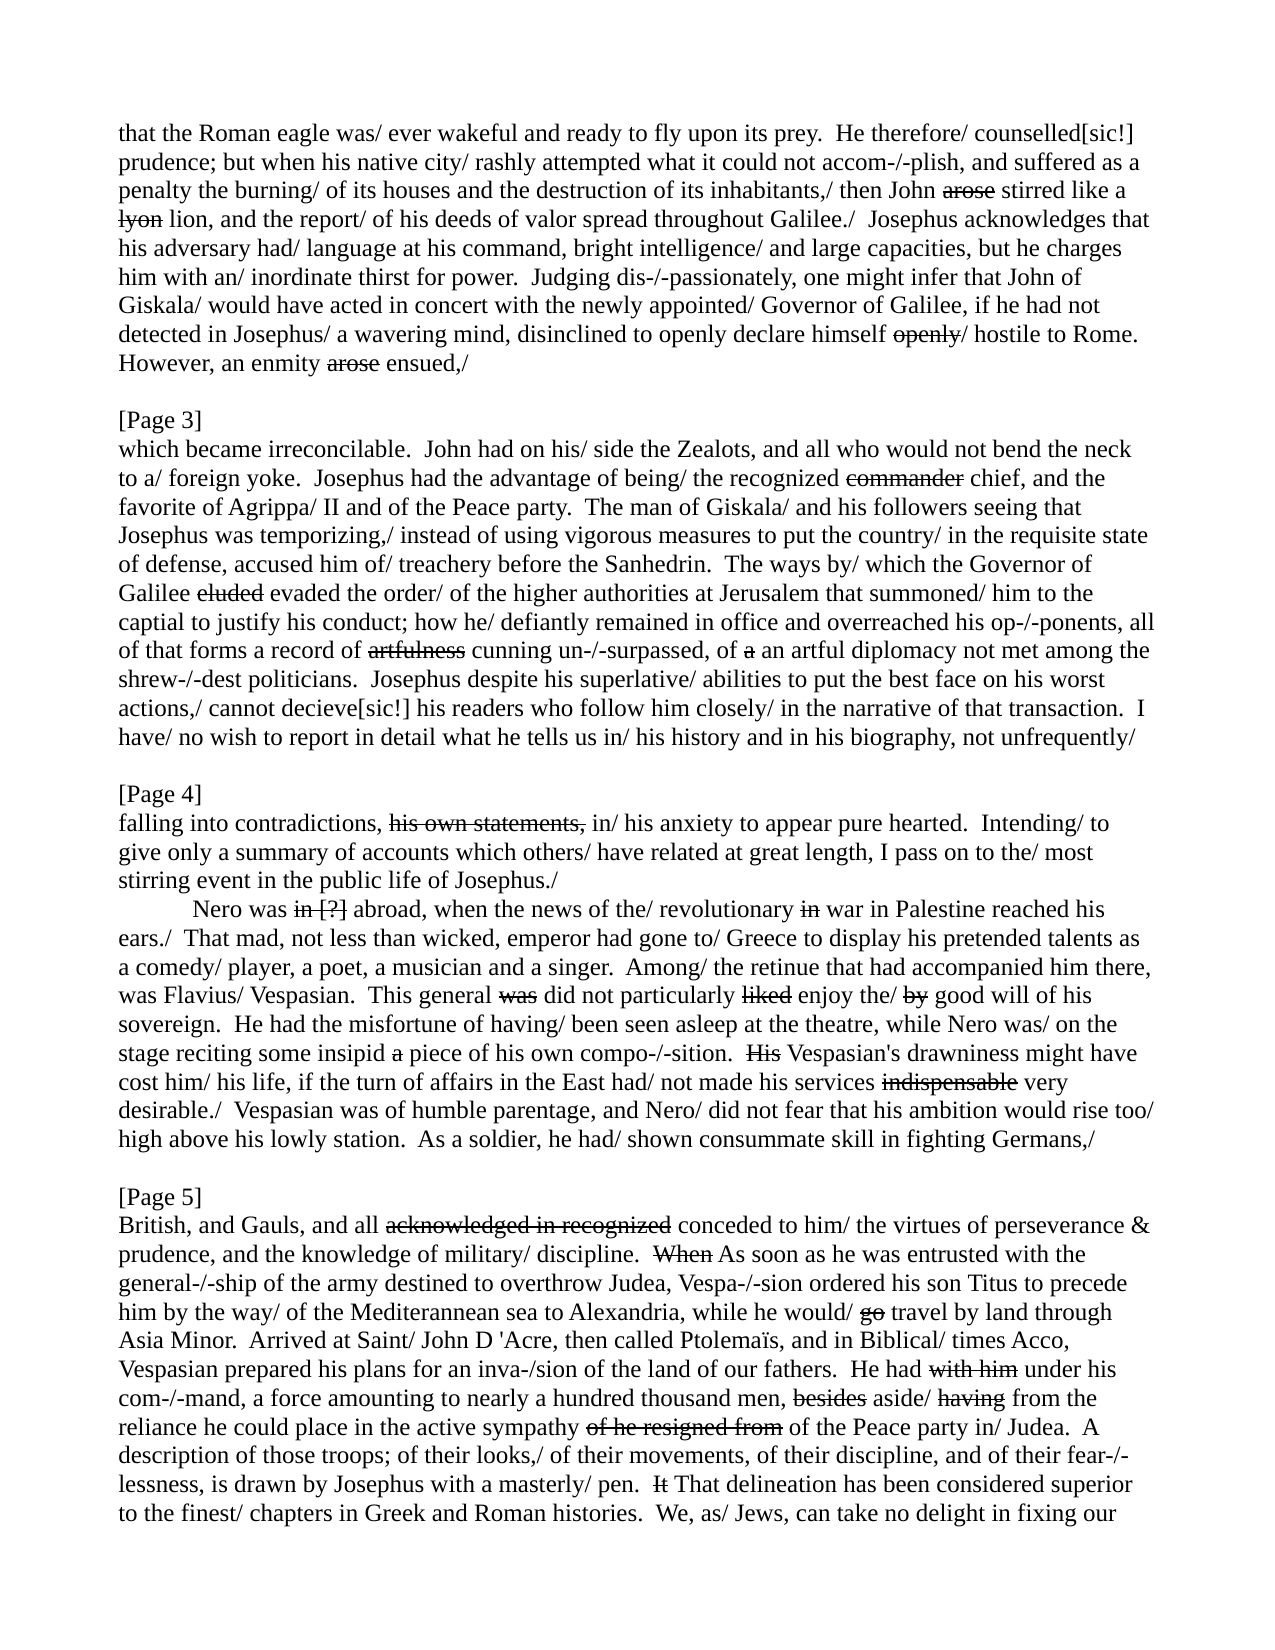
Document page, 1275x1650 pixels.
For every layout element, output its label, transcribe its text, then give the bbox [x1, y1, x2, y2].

text [Page 5] [118, 1182, 1157, 1211]
text Nero was in [?] abroad, when the news of the/ revolutionary in war in Palestine reached his ears./ That mad, not less than wicked, emperor had gone to/ Greece to display his pretended talents as a comedy/ player, a poet, a musician and a singer. Among/ the retinue that had accompanied him there, was Flavius/ Vespasian. This general was did not particularly liked enjoy the/ by good will of his sovereign. He had the misfortune of having/ been seen asleep at the theatre, while Nero was/ on the stage reciting some insipid a piece of his own compo-/-sition. His Vespasian's drawniness might have cost him/ his life, if the turn of affairs in the East had/ not made his services indispensable very desirable./ Vespasian was of humble parentage, and Nero/ did not fear that his ambition would rise too/ high above his lowly station. As a soldier, he had/ shown consummate skill in fighting Germans,/ [118, 894, 1157, 1153]
text which became irreconcilable. John had on his/ side the Zealots, and all who would not bend the neck to a/ foreign yoke. Josephus had the advantage of being/ the recognized commander chief, and the favorite of Agrippa/ II and of the Peace party. The man of Giskala/ and his followers seeing that Josephus was temporizing,/ instead of using vigorous measures to put the country/ in the requisite state of defense, accused him of/ treachery before the Sanhedrin. The ways by/ which the Governor of Galilee eluded evaded the order/ of the higher authorities at Jerusalem that summoned/ him to the captial to justify his conduct; how he/ defiantly remained in office and overreached his op-/-ponents, all of that forms a record of artfulness cunning un-/-surpassed, of a an artful diplomacy not met among the shrew-/-dest politicians. Josephus despite his superlative/ abilities to put the best face on his worst actions,/ cannot decieve[sic!] his readers who follow him closely/ in the narrative of that transaction. I have/ no wish to report in detail what he tells us in/ his history and in his biography, not unfrequently/ [118, 434, 1157, 751]
text British, and Gauls, and all acknowledged in recognized conceded to him/ the virtues of perseverance & prudence, and the knowledge of military/ discipline. When As soon as he was entrusted with the general-/-ship of the army destined to overthrow Judea, Vespa-/-sion ordered his son Titus to precede him by the way/ of the Mediterannean sea to Alexandria, while he would/ go travel by land through Asia Minor. Arrived at Saint/ John D 'Acre, then called Ptolemaïs, and in Biblical/ times Acco, Vespasian prepared his plans for an inva-/sion of the land of our fathers. He had with him under his com-/-mand, a force amounting to nearly a hundred thousand men, besides aside/ having from the reliance he could place in the active sympathy of he resigned from of the Peace party in/ Judea. A description of those troops; of their looks,/ of their movements, of their discipline, and of their fear-/-lessness, is drawn by Josephus with a masterly/ pen. It That delineation has been considered superior to the finest/ chapters in Greek and Roman histories. We, as/ Jews, can take no delight in fixing our [118, 1211, 1157, 1527]
text that the Roman eagle was/ ever wakeful and ready to fly upon its prey. He therefore/ counselled[sic!] prudence; but when his native city/ rashly attempted what it could not accom-/-plish, and suffered as a penalty the burning/ of its houses and the destruction of its inhabitants,/ then John arose stirred like a lyon lion, and the report/ of his deeds of valor spread throughout Galilee./ Josephus acknowledges that his adversary had/ language at his command, bright intelligence/ and large capacities, but he charges him with an/ inordinate thirst for power. Judging dis-/-passionately, one might infer that John of Giskala/ would have acted in concert with the newly appointed/ Governor of Galilee, if he had not detected in Josephus/ a wavering mind, disinclined to openly declare himself openly/ hostile to Rome. However, an enmity arose ensued,/ [118, 118, 1157, 377]
text falling into contradictions, his own statements, in/ his anxiety to appear pure hearted. Intending/ to give only a summary of accounts which others/ have related at great length, I pass on to the/ most stirring event in the public life of Josephus./ [118, 808, 1157, 894]
text [Page 3] [118, 406, 1157, 434]
text [Page 4] [118, 779, 1157, 808]
